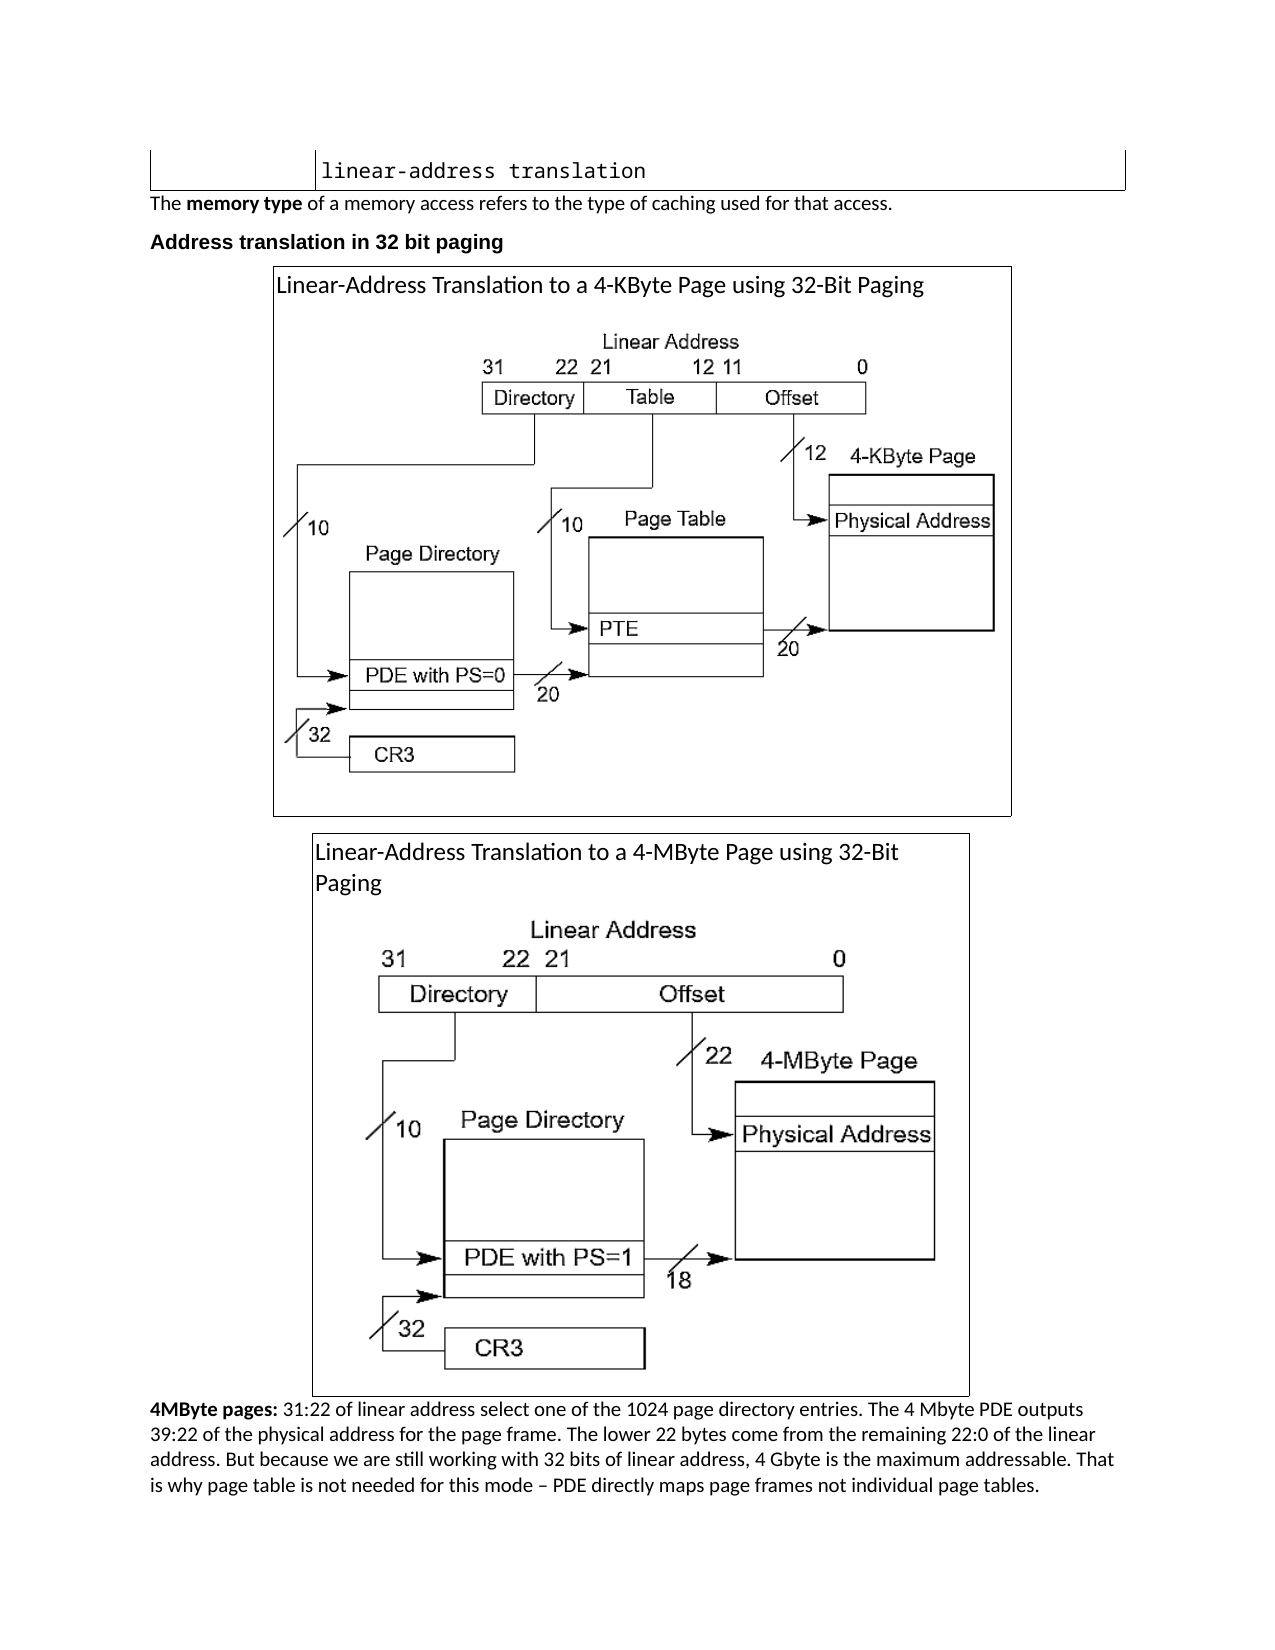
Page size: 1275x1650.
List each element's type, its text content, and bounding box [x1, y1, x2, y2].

table_cell [151, 150, 315, 190]
text 4MByte pages: 31:22 of linear address select one of the 1024 page directory entries. The 4 Mbyte PDE outputs 39:22 of the physical address for the page frame. The lower 22 bytes come from the remaining 22:0 of the linear address. But because we are still working with 32 bits of linear address, 4 Gbyte is the maximum addressable. That is why page table is not needed for this mode – PDE directly maps page frames not individual page tables. [150, 266, 1125, 1497]
text Linear-Address Translation to a 4-KByte Page using 32-Bit Paging [276, 269, 1008, 300]
text Linear-Address Translation to a 4-MByte Page using 32-Bit Paging [315, 836, 966, 897]
table_cell linear-address translation [316, 150, 1125, 190]
text The memory type of a memory access refers to the type of caching used for that access. [150, 191, 1125, 215]
subtitle Address translation in 32 bit paging [150, 230, 1125, 254]
picture [315, 897, 967, 1383]
picture [276, 300, 1008, 798]
